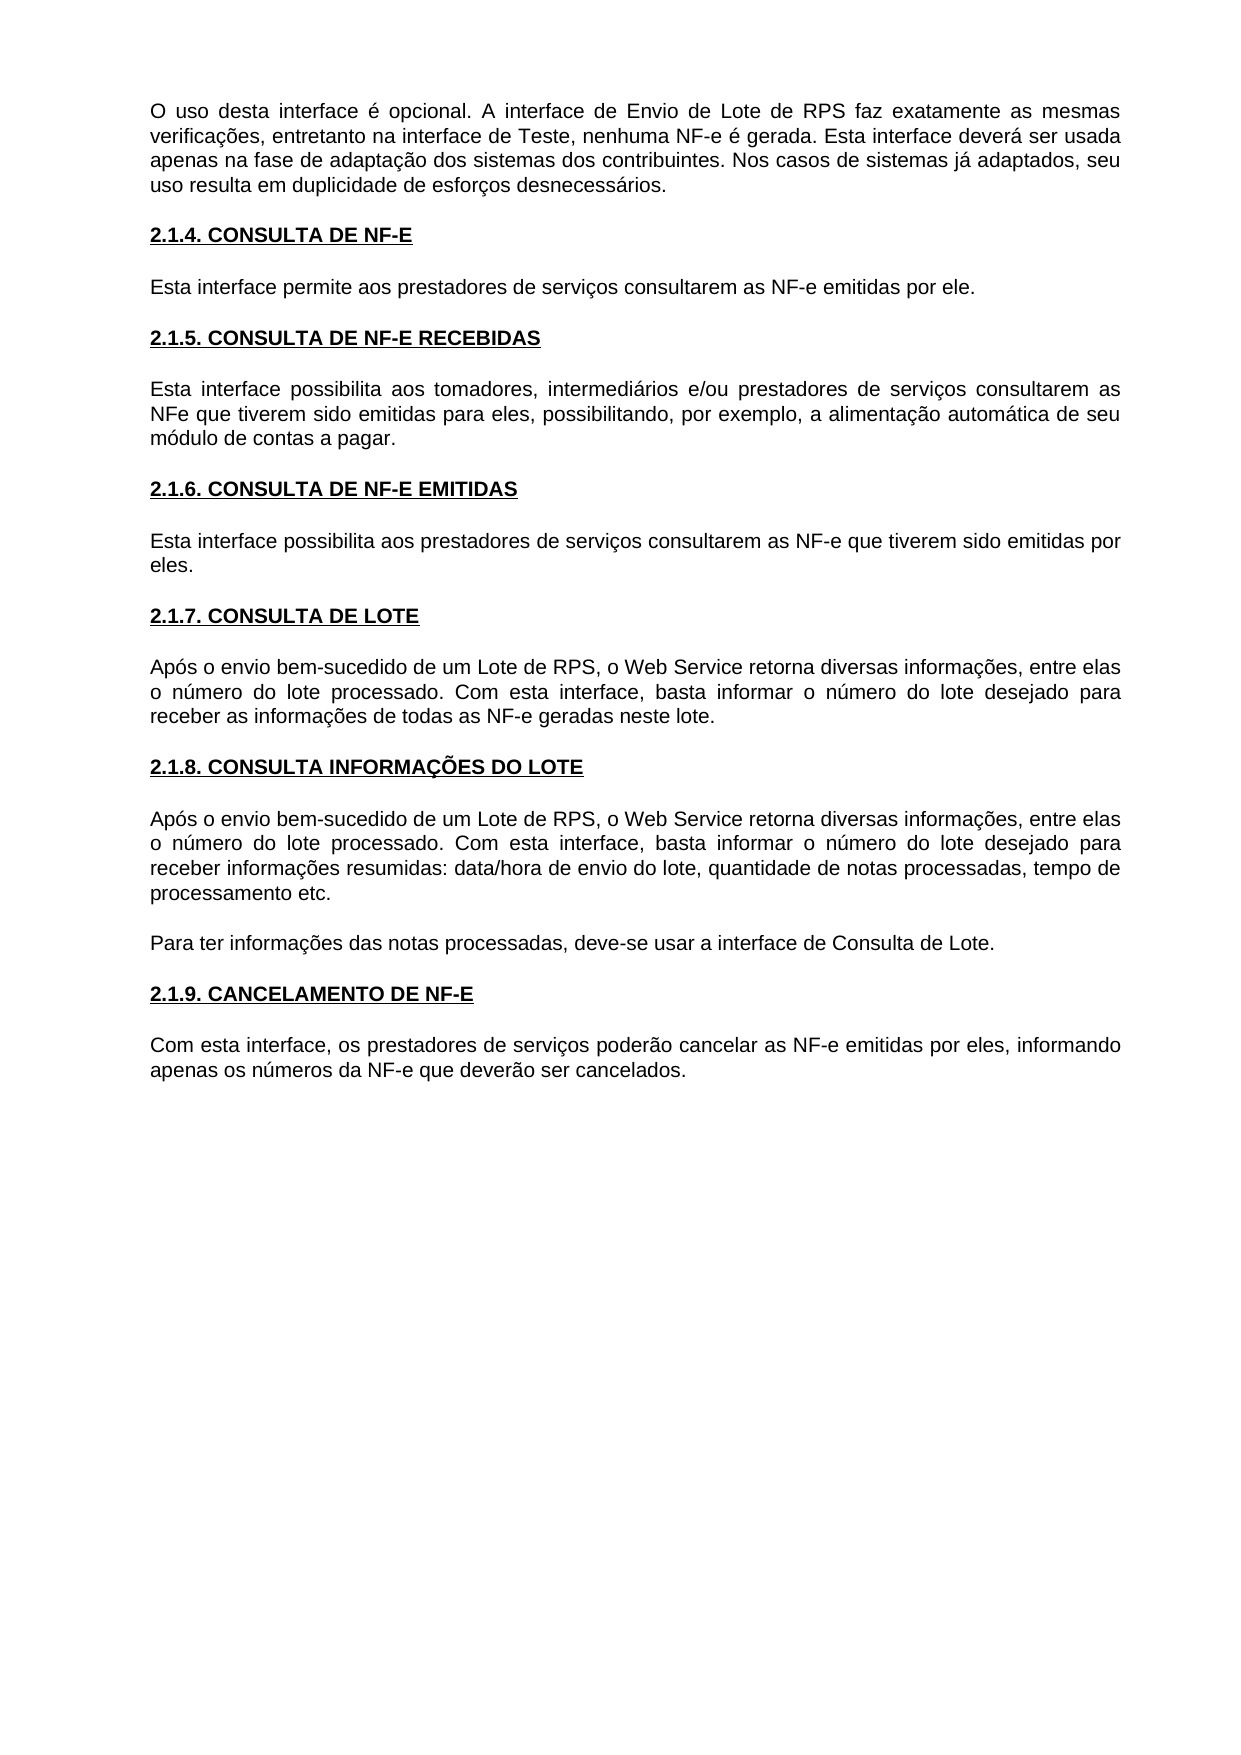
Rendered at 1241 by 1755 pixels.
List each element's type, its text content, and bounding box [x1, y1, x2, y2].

text Após o envio bem-sucedido de um Lote de RPS, o Web Service retorna diversas informações, entre elas o número do lote processado. Com esta interface, basta informar o número do lote desejado para receber as informações de todas as NF-e geradas neste lote. [150, 655, 1122, 728]
text O uso desta interface é opcional. A interface de Envio de Lote de RPS faz exatamente as mesmas verificações, entretanto na interface de Teste, nenhuma NF-e é gerada. Esta interface deverá ser usada apenas na fase de adaptação dos sistemas dos contribuintes. Nos casos de sistemas já adaptados, seu uso resulta em duplicidade de esforços desnecessários. [150, 99, 1122, 197]
subtitle 2.1.5. CONSULTA DE NF-E RECEBIDAS [150, 326, 1122, 349]
text Esta interface permite aos prestadores de serviços consultarem as NF-e emitidas por ele. [150, 275, 1114, 299]
text Com esta interface, os prestadores de serviços poderão cancelar as NF-e emitidas por eles, informando apenas os números da NF-e que deverão ser cancelados. [150, 1033, 1122, 1082]
subtitle 2.1.9. CANCELAMENTO DE NF-E [150, 982, 1122, 1006]
text Após o envio bem-sucedido de um Lote de RPS, o Web Service retorna diversas informações, entre elas o número do lote processado. Com esta interface, basta informar o número do lote desejado para receber informações resumidas: data/hora de envio do lote, quantidade de notas processadas, tempo de processamento etc. [150, 807, 1122, 904]
text Esta interface possibilita aos tomadores, intermediários e/ou prestadores de serviços consultarem as NFe que tiverem sido emitidas para eles, possibilitando, por exemplo, a alimentação automática de seu módulo de contas a pagar. [150, 377, 1122, 450]
text Para ter informações das notas processadas, deve-se usar a interface de Consulta de Lote. [150, 931, 1114, 955]
text 2.1.4. CONSULTA DE NF-E [150, 223, 1122, 247]
subtitle 2.1.7. CONSULTA DE LOTE [150, 604, 1122, 628]
subtitle 2.1.8. CONSULTA INFORMAÇÕES DO LOTE [150, 755, 1122, 779]
subtitle 2.1.6. CONSULTA DE NF-E EMITIDAS [150, 477, 1122, 501]
text Esta interface possibilita aos prestadores de serviços consultarem as NF-e que tiverem sido emitidas por eles. [150, 528, 1122, 577]
